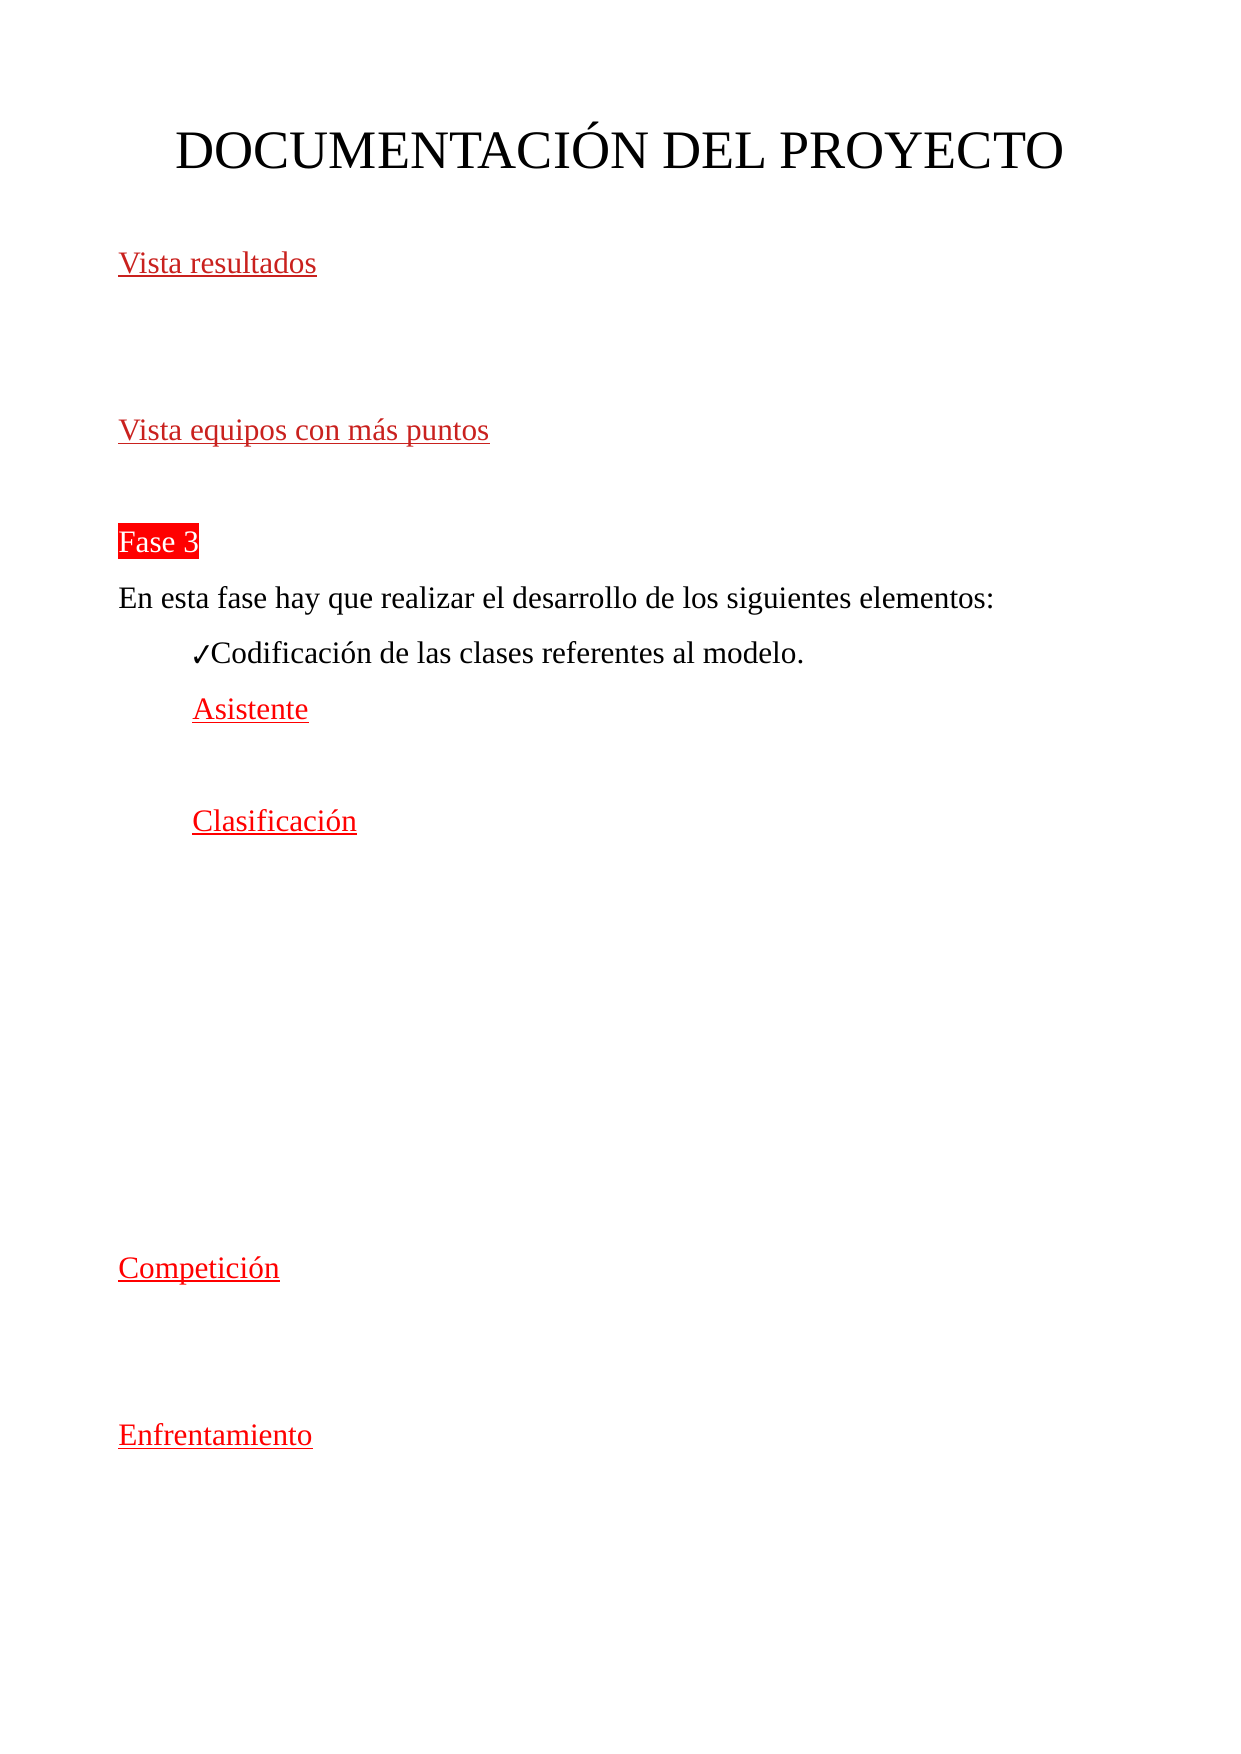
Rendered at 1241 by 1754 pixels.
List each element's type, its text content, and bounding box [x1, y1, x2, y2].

text Asistente [118, 691, 1122, 727]
text Enfrentamiento [118, 1416, 1122, 1452]
text Clasificación [118, 802, 1122, 838]
text ✔Codificación de las clases referentes al modelo. [118, 635, 1122, 671]
text Fase 3 [118, 523, 1122, 559]
text En esta fase hay que realizar el desarrollo de los siguientes elementos: [118, 579, 1122, 615]
text Vista equipos con más puntos [118, 411, 1122, 447]
text Competición [118, 1249, 1122, 1285]
text Vista resultados [118, 244, 1122, 280]
